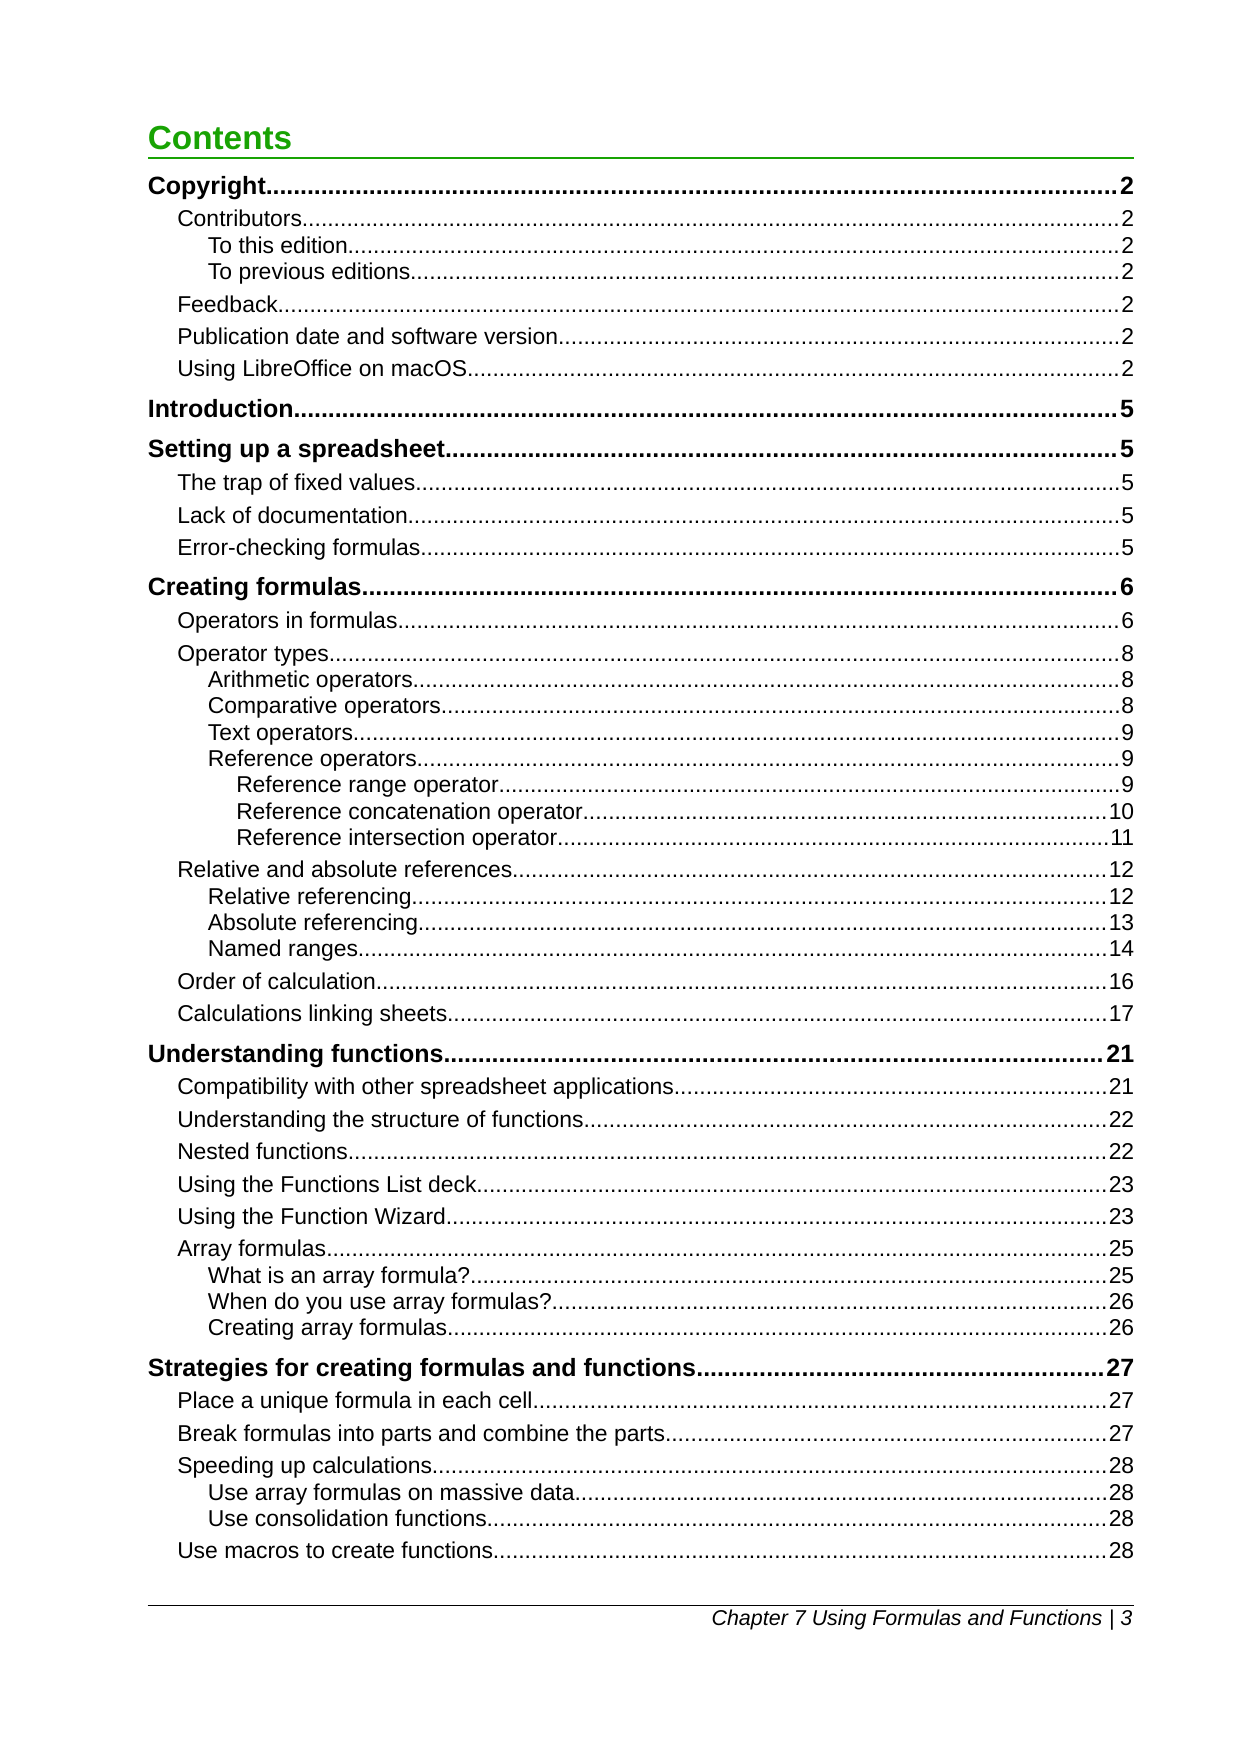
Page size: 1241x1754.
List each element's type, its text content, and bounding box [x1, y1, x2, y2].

text Arithmetic operators 8 [208, 666, 1134, 692]
text Feedback 2 [177, 291, 1134, 317]
text Compatibility with other spreadsheet applications 21 [177, 1073, 1134, 1100]
text Introduction 5 [148, 394, 1134, 422]
text Operators in formulas 6 [177, 607, 1134, 633]
text Contributors 2 [177, 205, 1134, 232]
text Copyright 2 [148, 171, 1134, 199]
text Nested functions 22 [177, 1138, 1134, 1164]
text Text operators 9 [208, 718, 1134, 745]
text Using the Functions List deck 23 [177, 1171, 1134, 1197]
text What is an array formula? 25 [208, 1262, 1134, 1288]
text Strategies for creating formulas and functions 27 [148, 1353, 1134, 1381]
text Named ranges 14 [208, 935, 1134, 962]
text Calculations linking sheets 17 [177, 1000, 1134, 1027]
text When do you use array formulas? 26 [208, 1288, 1134, 1314]
text Relative and absolute references 12 [177, 856, 1134, 883]
text To this edition 2 [208, 232, 1134, 258]
text Reference concatenation operator 10 [236, 798, 1134, 824]
text Relative referencing 12 [208, 883, 1134, 909]
text Reference range operator 9 [236, 771, 1134, 798]
text Publication date and software version 2 [177, 323, 1134, 349]
text Error-checking formulas 5 [177, 534, 1134, 560]
text Lack of documentation 5 [177, 502, 1134, 528]
text Reference intersection operator 11 [236, 824, 1134, 850]
text Use array formulas on massive data 28 [208, 1479, 1134, 1505]
text Break formulas into parts and combine the parts 27 [177, 1420, 1134, 1446]
text Creating array formulas 26 [208, 1314, 1134, 1341]
text Setting up a spreadsheet 5 [148, 434, 1134, 463]
text Speeding up calculations 28 [177, 1452, 1134, 1479]
text Order of calculation 16 [177, 968, 1134, 994]
text Use macros to create functions 28 [177, 1537, 1134, 1564]
text Using LibreOffice on macOS 2 [177, 355, 1134, 382]
text Creating formulas 6 [148, 572, 1134, 601]
text Absolute referencing 13 [208, 909, 1134, 935]
subtitle Contents [148, 118, 1134, 157]
text To previous editions 2 [208, 258, 1134, 284]
text Comparative operators 8 [208, 692, 1134, 718]
text Using the Function Wizard 23 [177, 1203, 1134, 1229]
text Array formulas 25 [177, 1235, 1134, 1262]
text The trap of fixed values 5 [177, 469, 1134, 496]
text Use consolidation functions 28 [208, 1505, 1134, 1531]
text Understanding functions 21 [148, 1038, 1134, 1067]
text Understanding the structure of functions 22 [177, 1106, 1134, 1132]
text Operator types 8 [177, 639, 1134, 666]
text Place a unique formula in each cell 27 [177, 1387, 1134, 1414]
text Reference operators 9 [208, 745, 1134, 771]
